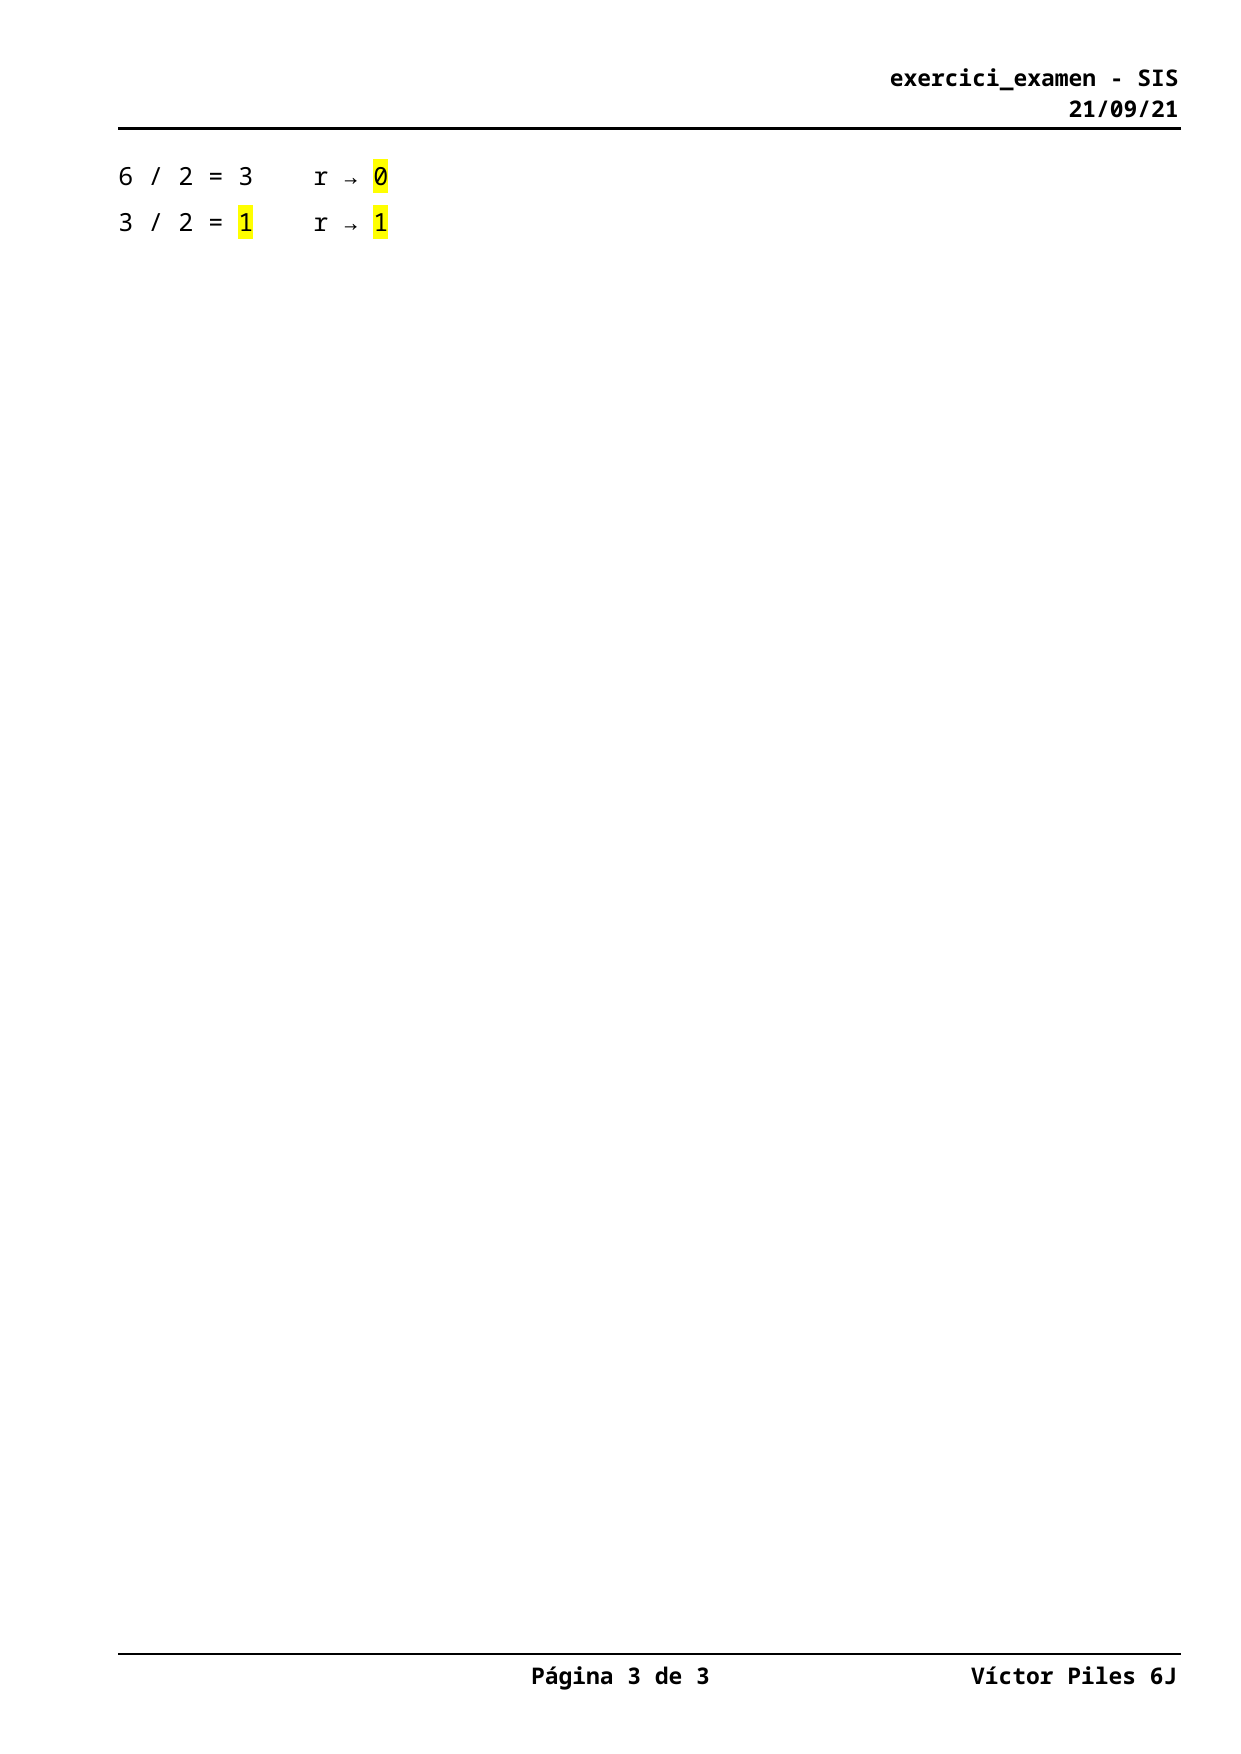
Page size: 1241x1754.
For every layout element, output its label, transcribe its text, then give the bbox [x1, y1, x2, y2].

text 6 / 2 = 3 r → 0 [118, 159, 1181, 193]
text 3 / 2 = 1 r → 1 [118, 205, 1181, 239]
